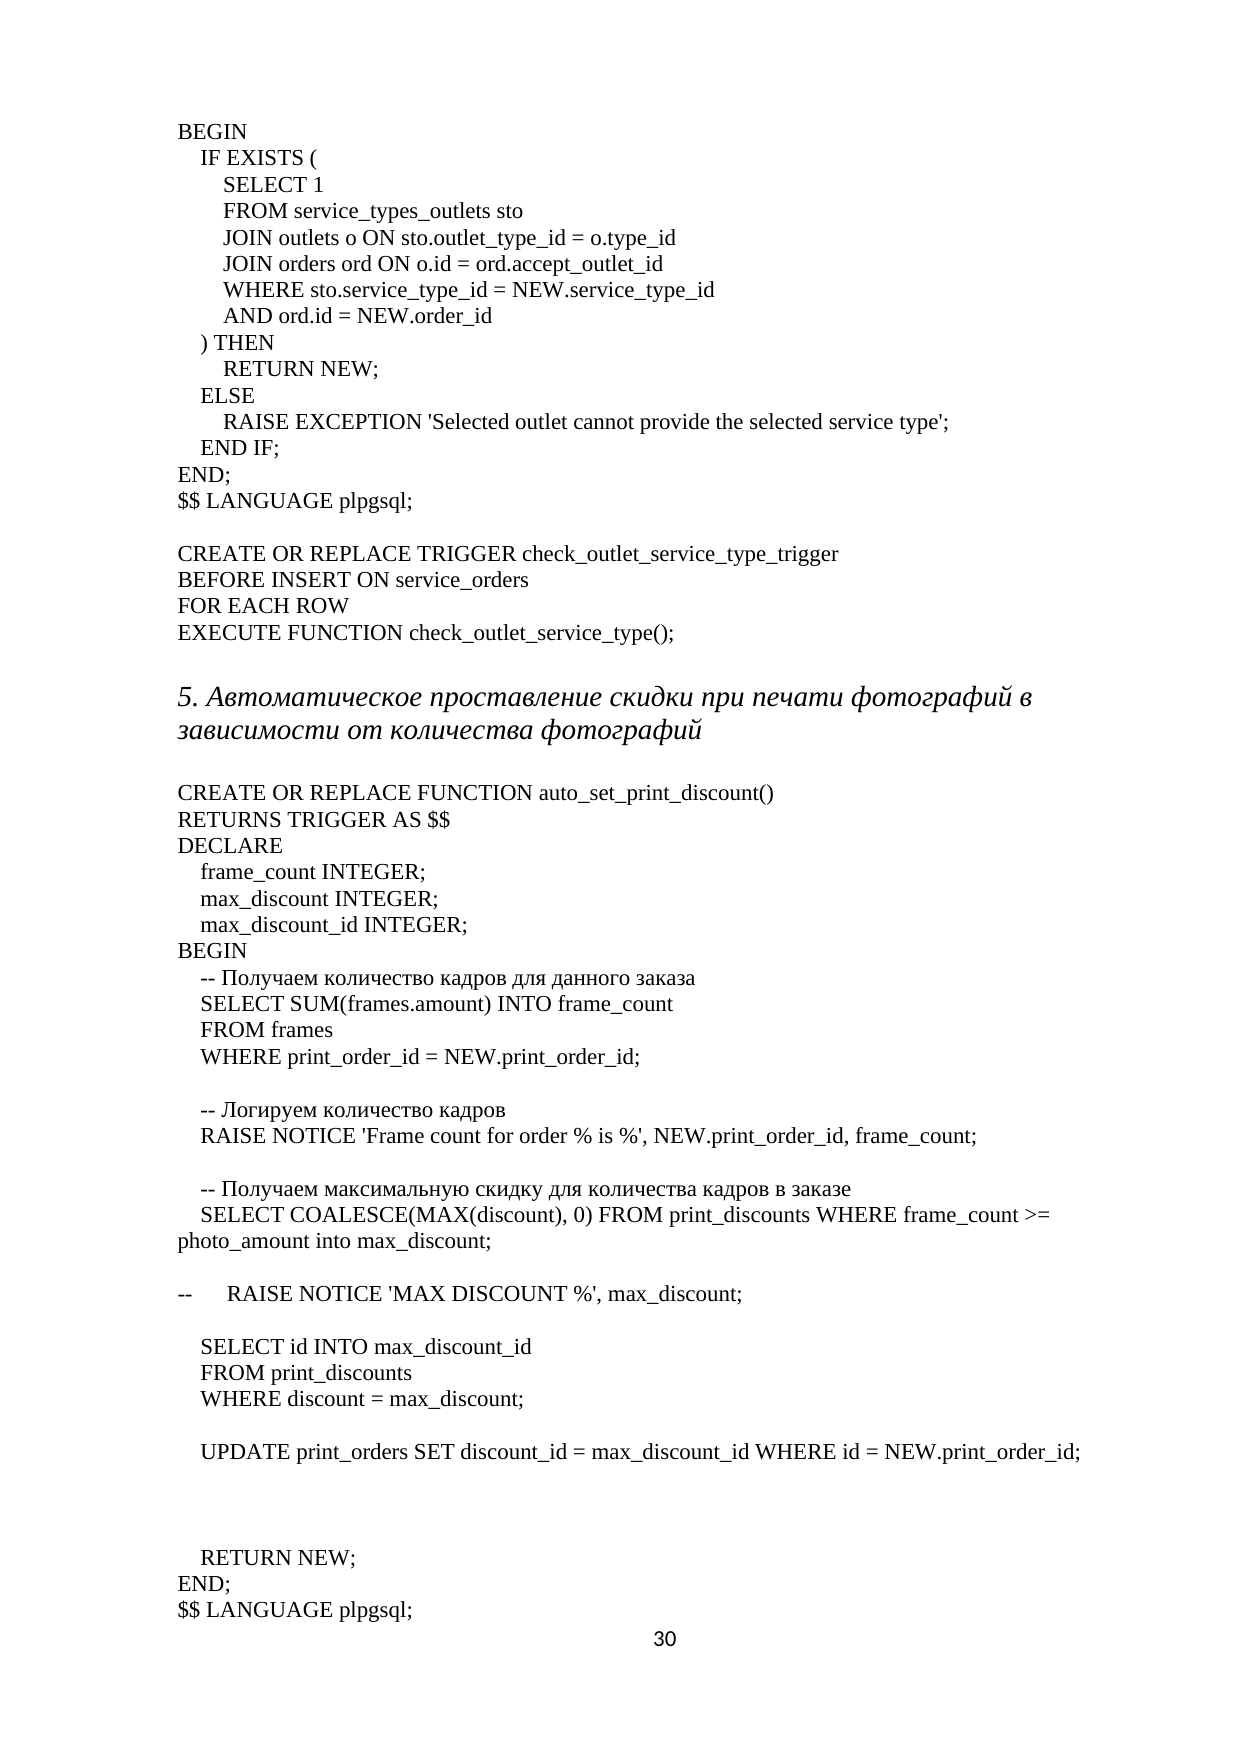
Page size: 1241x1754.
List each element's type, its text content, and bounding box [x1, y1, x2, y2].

text JOIN orders ord ON o.id = ord.accept_outlet_id [177, 250, 1152, 276]
text RETURN NEW; [177, 1544, 1152, 1570]
text -- RAISE NOTICE 'MAX DISCOUNT %', max_discount; [177, 1280, 1152, 1306]
text $$ LANGUAGE plpgsql; [177, 1596, 1152, 1623]
text CREATE OR REPLACE TRIGGER check_outlet_service_type_trigger [177, 540, 1152, 566]
text END; [177, 1570, 1152, 1596]
text DECLARE [177, 832, 1152, 858]
text FROM service_types_outlets sto [177, 197, 1152, 223]
text BEGIN [177, 118, 1152, 144]
text WHERE discount = max_discount; [177, 1386, 1152, 1412]
text RAISE NOTICE 'Frame count for order % is %', NEW.print_order_id, frame_count; [177, 1122, 1152, 1148]
text ELSE [177, 382, 1152, 408]
text WHERE print_order_id = NEW.print_order_id; [177, 1043, 1152, 1069]
text RETURNS TRIGGER AS $$ [177, 806, 1152, 832]
text max_discount_id INTEGER; [177, 911, 1152, 937]
text END; [177, 461, 1152, 487]
text SELECT 1 [177, 171, 1152, 197]
text END IF; [177, 434, 1152, 461]
text -- Получаем количество кадров для данного заказа [177, 964, 1152, 990]
text UPDATE print_orders SET discount_id = max_discount_id WHERE id = NEW.print_order_id; [177, 1438, 1152, 1464]
text 5. Автоматическое проставление скидки при печати фотографий в зависимости от количества фотографий [177, 679, 1152, 746]
text FROM frames [177, 1017, 1152, 1043]
text ) THEN [177, 329, 1152, 355]
text IF EXISTS ( [177, 144, 1152, 171]
text BEGIN [177, 937, 1152, 964]
text BEFORE INSERT ON service_orders [177, 566, 1152, 592]
text EXECUTE FUNCTION check_outlet_service_type(); [177, 619, 1152, 645]
text SELECT id INTO max_discount_id [177, 1333, 1152, 1359]
text max_discount INTEGER; [177, 885, 1152, 911]
text SELECT COALESCE(MAX(discount), 0) FROM print_discounts WHERE frame_count >= photo_amount into max_discount; [177, 1201, 1152, 1254]
text JOIN outlets o ON sto.outlet_type_id = o.type_id [177, 223, 1152, 250]
text frame_count INTEGER; [177, 858, 1152, 885]
text -- Логируем количество кадров [177, 1096, 1152, 1122]
text $$ LANGUAGE plpgsql; [177, 487, 1152, 513]
text RETURN NEW; [177, 355, 1152, 382]
text SELECT SUM(frames.amount) INTO frame_count [177, 990, 1152, 1017]
text CREATE OR REPLACE FUNCTION auto_set_print_discount() [177, 779, 1152, 806]
text FROM print_discounts [177, 1359, 1152, 1386]
text RAISE EXCEPTION 'Selected outlet cannot provide the selected service type'; [177, 408, 1152, 434]
text AND ord.id = NEW.order_id [177, 303, 1152, 329]
text FOR EACH ROW [177, 592, 1152, 619]
text -- Получаем максимальную скидку для количества кадров в заказе [177, 1175, 1152, 1201]
text WHERE sto.service_type_id = NEW.service_type_id [177, 276, 1152, 303]
